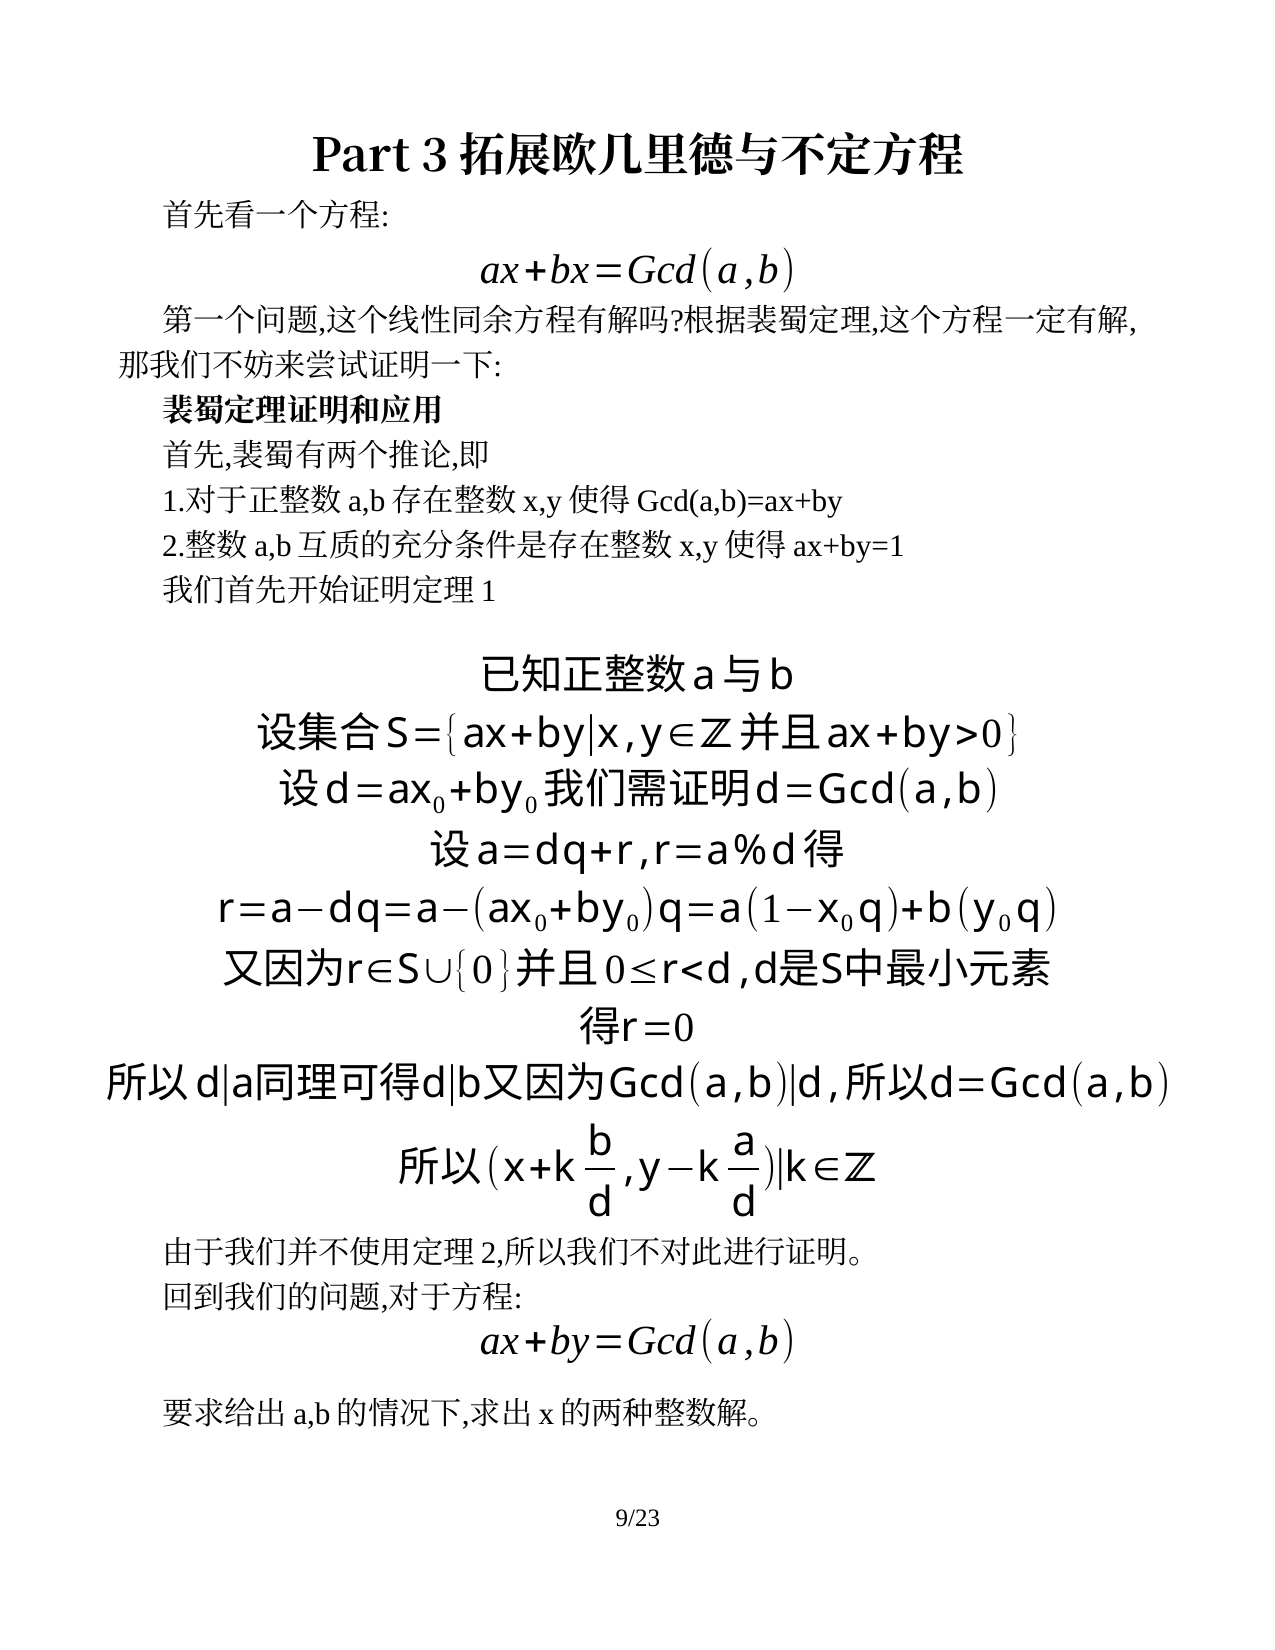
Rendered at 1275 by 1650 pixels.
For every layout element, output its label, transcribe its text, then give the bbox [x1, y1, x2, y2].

text 首先,裴蜀有两个推论,即 [118, 430, 1157, 475]
text 首先看一个方程: [118, 184, 1157, 237]
text 第一个问题,这个线性同余方程有解吗?根据裴蜀定理,这个方程一定有解,那我们不妨来尝试证明一下: [118, 237, 1157, 385]
text 回到我们的问题,对于方程: [118, 1272, 1157, 1317]
text 我们首先开始证明定理1 [118, 565, 1157, 610]
text 2.整数a,b互质的充分条件是存在整数x,y使得ax+by=1 [118, 520, 1157, 565]
text 1.对于正整数a,b存在整数x,y使得Gcd(a,b)=ax+by [118, 475, 1157, 520]
text Part 3 拓展欧几里德与不定方程 [118, 118, 1157, 184]
text 由于我们并不使用定理2,所以我们不对此进行证明。 [118, 646, 1157, 1272]
text 裴蜀定理证明和应用 [118, 385, 1157, 430]
text 要求给出a,b的情况下,求出x的两种整数解。 [118, 1389, 1157, 1434]
